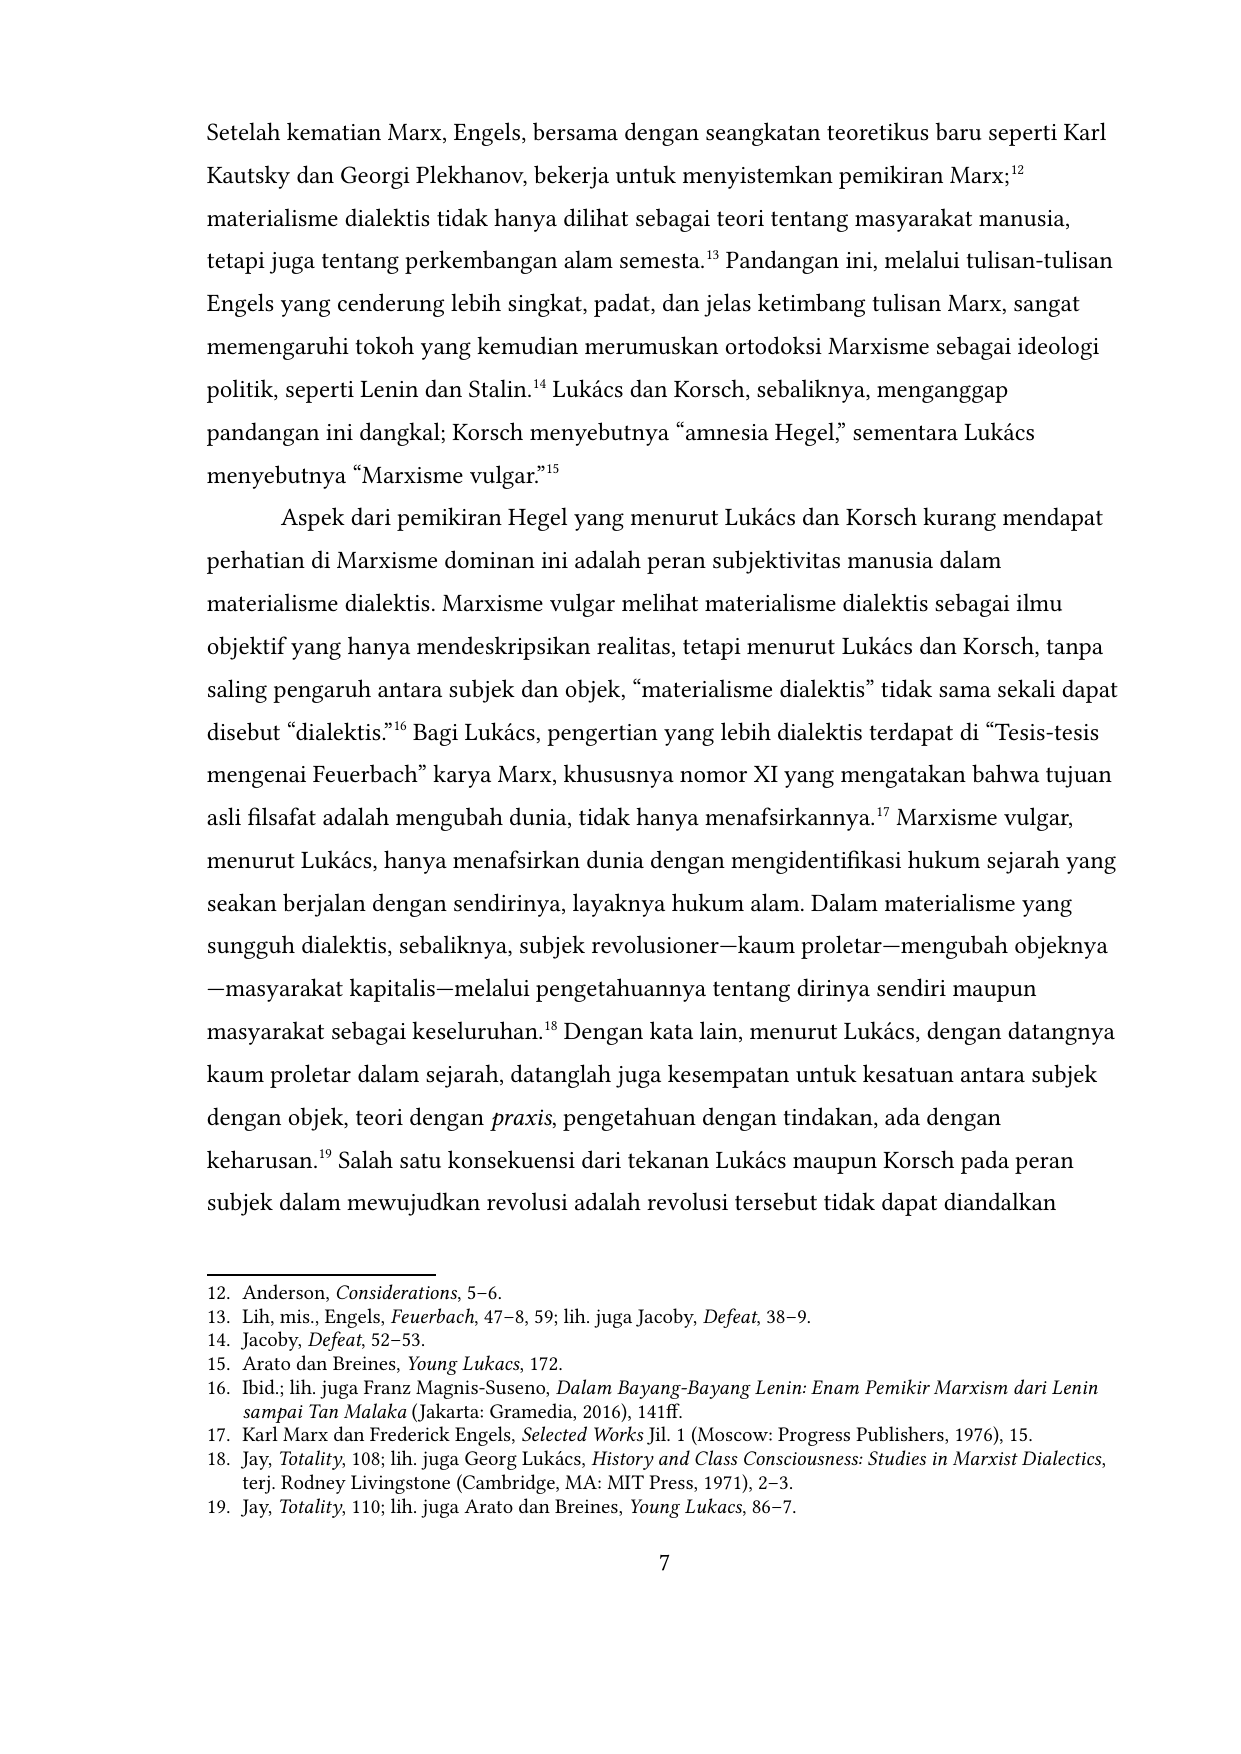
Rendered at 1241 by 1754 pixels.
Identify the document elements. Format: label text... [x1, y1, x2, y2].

text Karl Marx dan Frederick Engels, Selected Works Jil. 1 (Moscow: Progress Publishers, 1976), 15. [207, 1423, 1122, 1447]
text Jacoby, Defeat, 52–53. [207, 1328, 1122, 1352]
text Lih, mis., Engels, Feuerbach, 47–8, 59; lih. juga Jacoby, Defeat, 38–9. [207, 1304, 1122, 1328]
text Jay, Totality, 108; lih. juga Georg Lukács, History and Class Consciousness: Studies in Marxist Dialectics, terj. Rodney Livingstone (Cambridge, MA: MIT Press, 1971), 2–3. [207, 1447, 1122, 1494]
text Jay, Totality, 110; lih. juga Arato dan Breines, Young Lukacs, 86–7. [207, 1494, 1122, 1518]
text Arato dan Breines, Young Lukacs, 172. [207, 1352, 1122, 1376]
text Dua aspek yang saling berkaitan dari pemikiran Lukács dan Korsch adalah tekanan mereka kepada Hegelianisme pemikiran Marx dan kritik mereka akan paham materialis dialektis yang lazim di kalangan Bolshevik saat itu. Arus utama komunis, mengikuti pernyataan Engels bahwa kaum buruh merupakan “ahli waris filsafat Jerman klasik,” cenderung menganggap filsafat Hegel (serta hampir semua filsafat modern pra-Marx) sebagai pemikiran borjuis yang sudah usang dan tidak perlu diperhatikan lagi. Setelah kematian Marx, Engels, bersama dengan seangkatan teoretikus baru seperti Karl Kautsky dan Georgi Plekhanov, bekerja untuk menyistemkan pemikiran Marx; materialisme dialektis tidak hanya dilihat sebagai teori tentang masyarakat manusia, tetapi juga tentang perkembangan alam semesta. Pandangan ini, melalui tulisan-tulisan Engels yang cenderung lebih singkat, padat, dan jelas ketimbang tulisan Marx, sangat memengaruhi tokoh yang kemudian merumuskan ortodoksi Marxisme sebagai ideologi politik, seperti Lenin dan Stalin. Lukács dan Korsch, sebaliknya, menganggap pandangan ini dangkal; Korsch menyebutnya “amnesia Hegel,” sementara Lukács menyebutnya “Marxisme vulgar.” [207, 118, 1122, 489]
text Aspek dari pemikiran Hegel yang menurut Lukács dan Korsch kurang mendapat perhatian di Marxisme dominan ini adalah peran subjektivitas manusia dalam materialisme dialektis. Marxisme vulgar melihat materialisme dialektis sebagai ilmu objektif yang hanya mendeskripsikan realitas, tetapi menurut Lukács dan Korsch, tanpa saling pengaruh antara subjek dan objek, “materialisme dialektis” tidak sama sekali dapat disebut “dialektis.” Bagi Lukács, pengertian yang lebih dialektis terdapat di “Tesis-tesis mengenai Feuerbach” karya Marx, khususnya nomor XI yang mengatakan bahwa tujuan asli filsafat adalah mengubah dunia, tidak hanya menafsirkannya. Marxisme vulgar, menurut Lukács, hanya menafsirkan dunia dengan mengidentifikasi hukum sejarah yang seakan berjalan dengan sendirinya, layaknya hukum alam. Dalam materialisme yang sungguh dialektis, sebaliknya, subjek revolusioner—kaum proletar—mengubah objeknya—masyarakat kapitalis—melalui pengetahuannya tentang dirinya sendiri maupun masyarakat sebagai keseluruhan. Dengan kata lain, menurut Lukács, dengan datangnya kaum proletar dalam sejarah, datanglah juga kesempatan untuk kesatuan antara subjek dengan objek, teori dengan praxis, pengetahuan dengan tindakan, ada dengan keharusan. Salah satu konsekuensi dari tekanan Lukács maupun Korsch pada peran subjek dalam mewujudkan revolusi adalah revolusi tersebut tidak dapat diandalkan [207, 503, 1122, 1217]
text Ibid.; lih. juga Franz Magnis-Suseno, Dalam Bayang-Bayang Lenin: Enam Pemikir Marxism dari Lenin sampai Tan Malaka (Jakarta: Gramedia, 2016), 141ff. [207, 1376, 1122, 1423]
text Anderson, Considerations, 5–6. [207, 1281, 1122, 1304]
